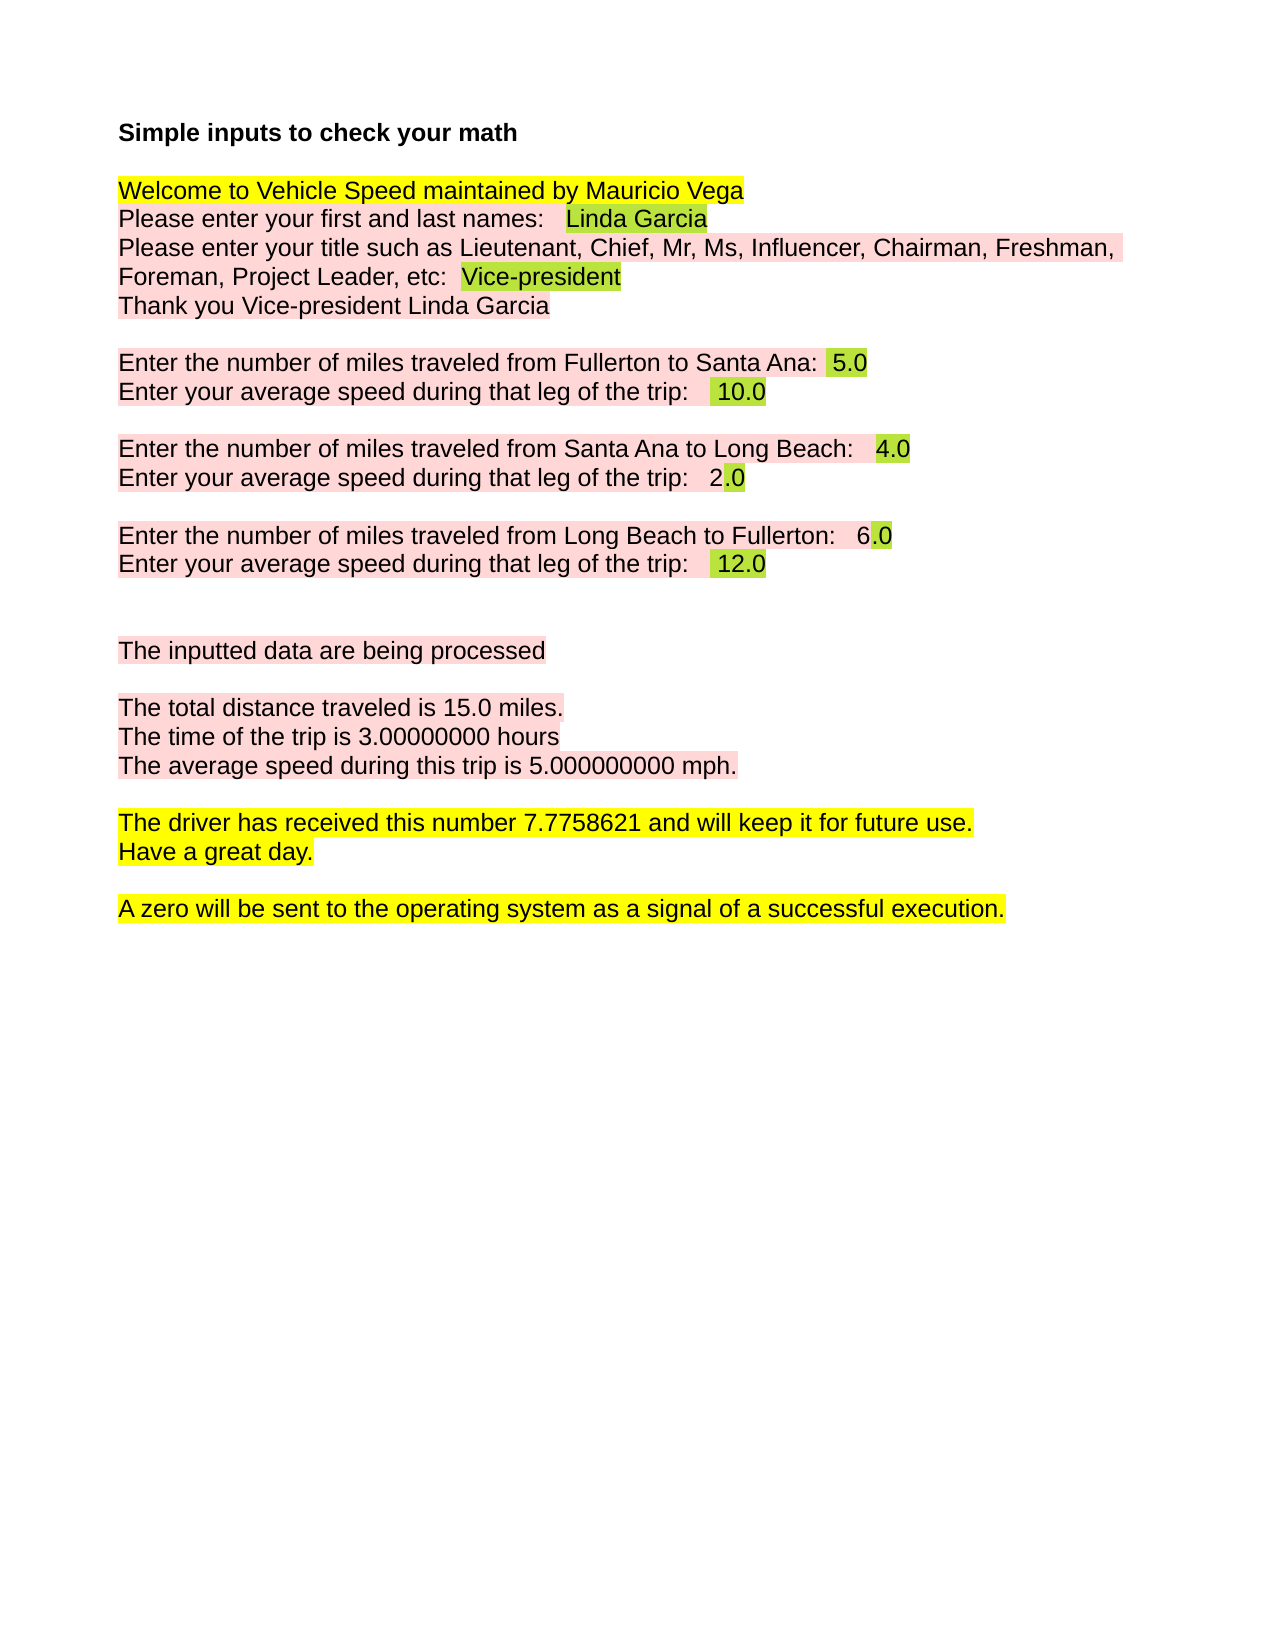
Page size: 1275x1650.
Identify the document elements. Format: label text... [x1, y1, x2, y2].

text Enter your average speed during that leg of the trip: 10.0 [118, 377, 1157, 406]
text Please enter your title such as Lieutenant, Chief, Mr, Ms, Influencer, Chairman, Freshman, Foreman, Project Leader, etc: Vice-president [118, 233, 1157, 291]
text Enter the number of miles traveled from Fullerton to Santa Ana: 5.0 [118, 348, 1157, 377]
text Enter your average speed during that leg of the trip: 2.0 [118, 463, 1157, 492]
text Enter the number of miles traveled from Long Beach to Fullerton: 6.0 [118, 521, 1157, 549]
text The average speed during this trip is 5.000000000 mph. [118, 751, 1157, 779]
text The driver has received this number 7.7758621 and will keep it for future use. [118, 808, 1157, 837]
text Enter your average speed during that leg of the trip: 12.0 [118, 549, 1157, 578]
text Enter the number of miles traveled from Santa Ana to Long Beach: 4.0 [118, 434, 1157, 463]
text A zero will be sent to the operating system as a signal of a successful execution. [118, 894, 1157, 923]
text Welcome to Vehicle Speed maintained by Mauricio Vega [118, 176, 1157, 204]
text Simple inputs to check your math [118, 118, 1157, 147]
text The total distance traveled is 15.0 miles. [118, 693, 1157, 722]
text The inputted data are being processed [118, 636, 1157, 664]
text Thank you Vice-president Linda Garcia [118, 291, 1157, 319]
text Please enter your first and last names: Linda Garcia [118, 204, 1157, 233]
text The time of the trip is 3.00000000 hours [118, 722, 1157, 751]
text Have a great day. [118, 837, 1157, 866]
